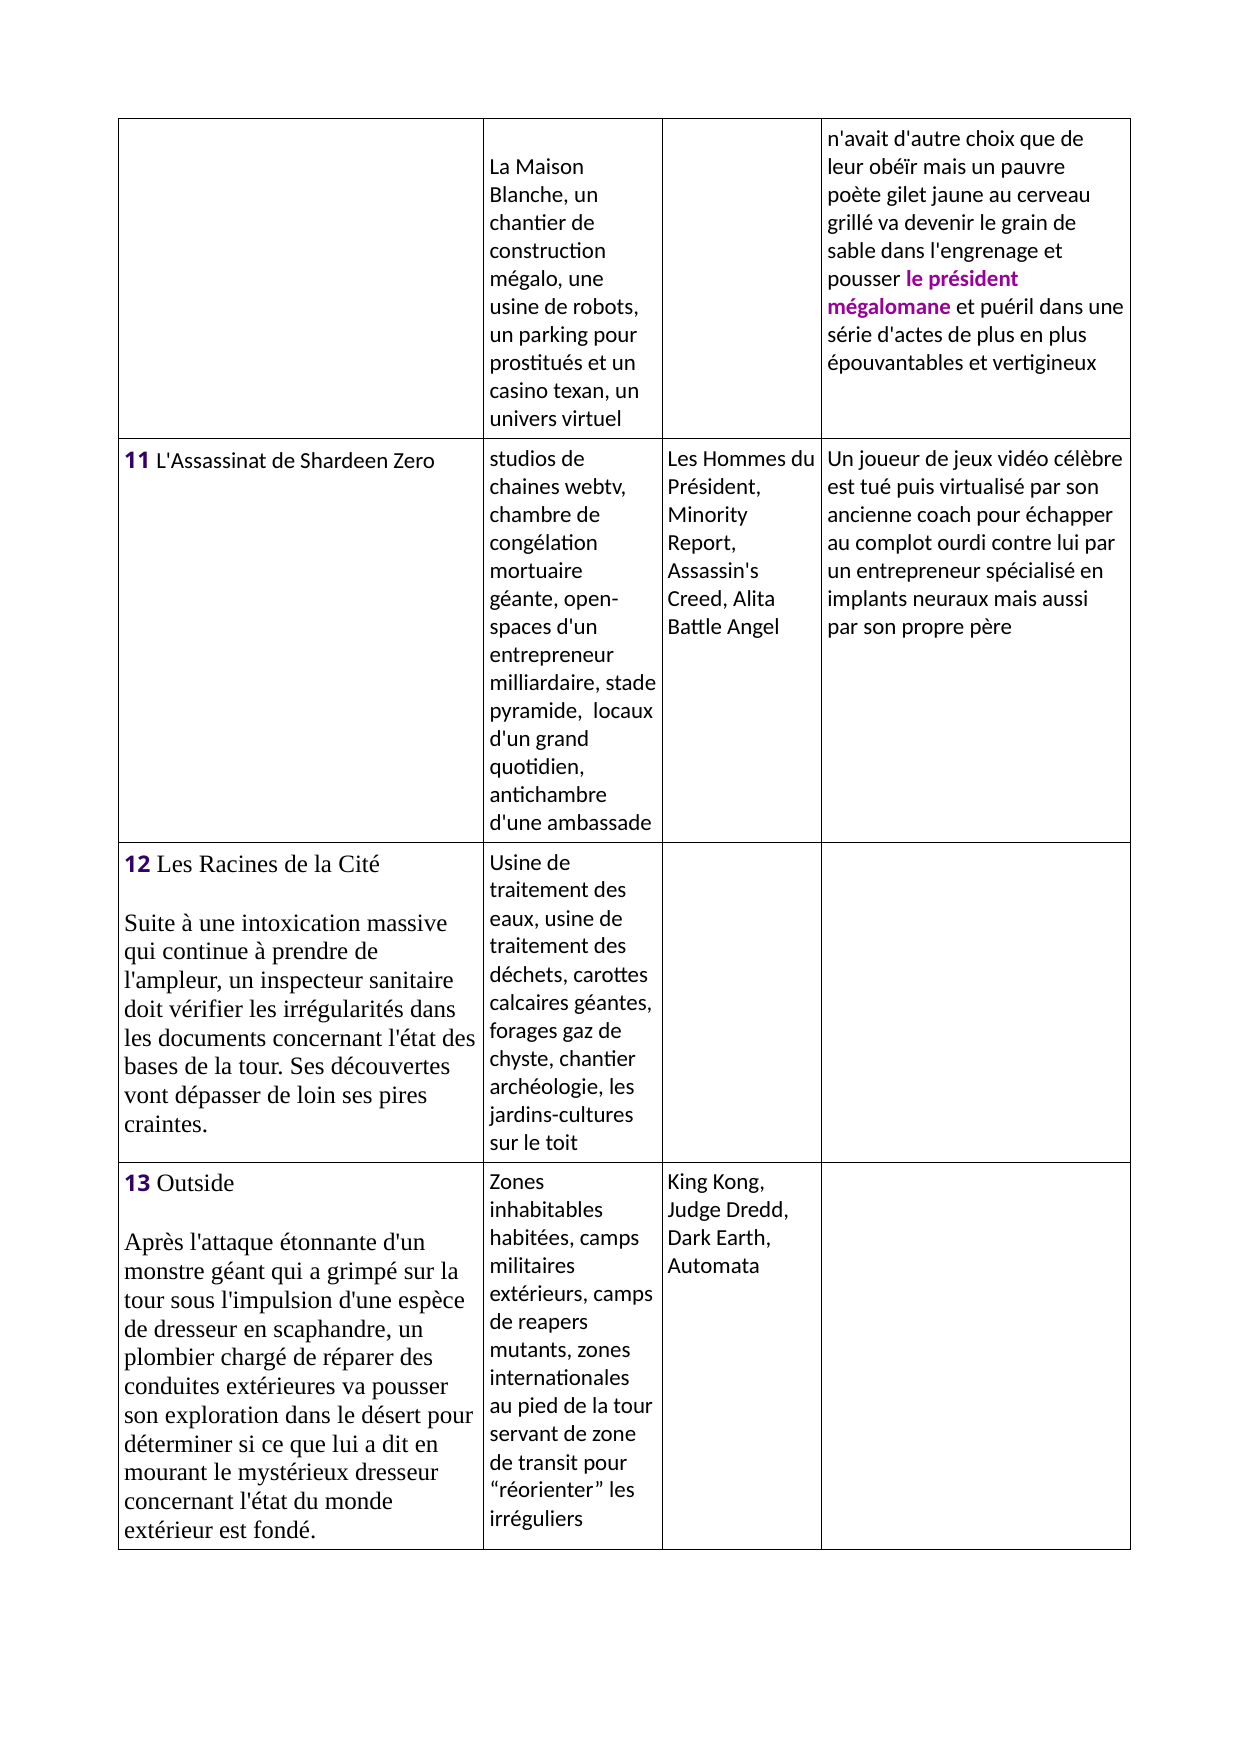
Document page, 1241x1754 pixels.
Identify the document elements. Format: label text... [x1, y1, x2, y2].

table_cell 13 Outside Après l'attaque étonnante d'un monstre géant qui a grimpé sur la tour sous l'impulsion d'une espèce de dresseur en scaphandre, un plombier chargé de réparer des conduites extérieures va pousser son exploration dans le désert pour déterminer si ce que lui a dit en mourant le mystérieux dresseur concernant l'état du monde extérieur est fondé. [119, 1163, 483, 1549]
table_cell [663, 843, 821, 1162]
table_cell Zones inhabitables habitées, camps militaires extérieurs, camps de reapers mutants, zones internationales au pied de la tour servant de zone de transit pour “réorienter” les irréguliers [484, 1163, 662, 1549]
table_cell Usine de traitement des eaux, usine de traitement des déchets, carottes calcaires géantes, forages gaz de chyste, chantier archéologie, les jardins-cultures sur le toit [484, 843, 662, 1162]
table_cell studios de chaines webtv, chambre de congélation mortuaire géante, open-spaces d'un entrepreneur milliardaire, stade pyramide, locaux d'un grand quotidien, antichambre d'une ambassade [484, 439, 662, 842]
table_cell [822, 1163, 1130, 1549]
table_cell 11 L'Assassinat de Shardeen Zero [119, 439, 483, 842]
table_cell Les Hommes du Président, Minority Report, Assassin's Creed, Alita Battle Angel [663, 439, 821, 842]
table_cell n'avait d'autre choix que de leur obéïr mais un pauvre poète gilet jaune au cerveau grillé va devenir le grain de sable dans l'engrenage et pousser le président mégalomane et puéril dans une série d'actes de plus en plus épouvantables et vertigineux [822, 119, 1130, 438]
table_cell [119, 119, 483, 438]
table_cell 12 Les Racines de la Cité Suite à une intoxication massive qui continue à prendre de l'ampleur, un inspecteur sanitaire doit vérifier les irrégularités dans les documents concernant l'état des bases de la tour. Ses découvertes vont dépasser de loin ses pires craintes. [119, 843, 483, 1162]
table_cell King Kong, Judge Dredd, Dark Earth, Automata [663, 1163, 821, 1549]
table_cell [663, 119, 821, 438]
table_cell La Maison Blanche, un chantier de construction mégalo, une usine de robots, un parking pour prostitués et un casino texan, un univers virtuel [484, 119, 662, 438]
table_cell [822, 843, 1130, 1162]
table_cell Un joueur de jeux vidéo célèbre est tué puis virtualisé par son ancienne coach pour échapper au complot ourdi contre lui par un entrepreneur spécialisé en implants neuraux mais aussi par son propre père [822, 439, 1130, 842]
